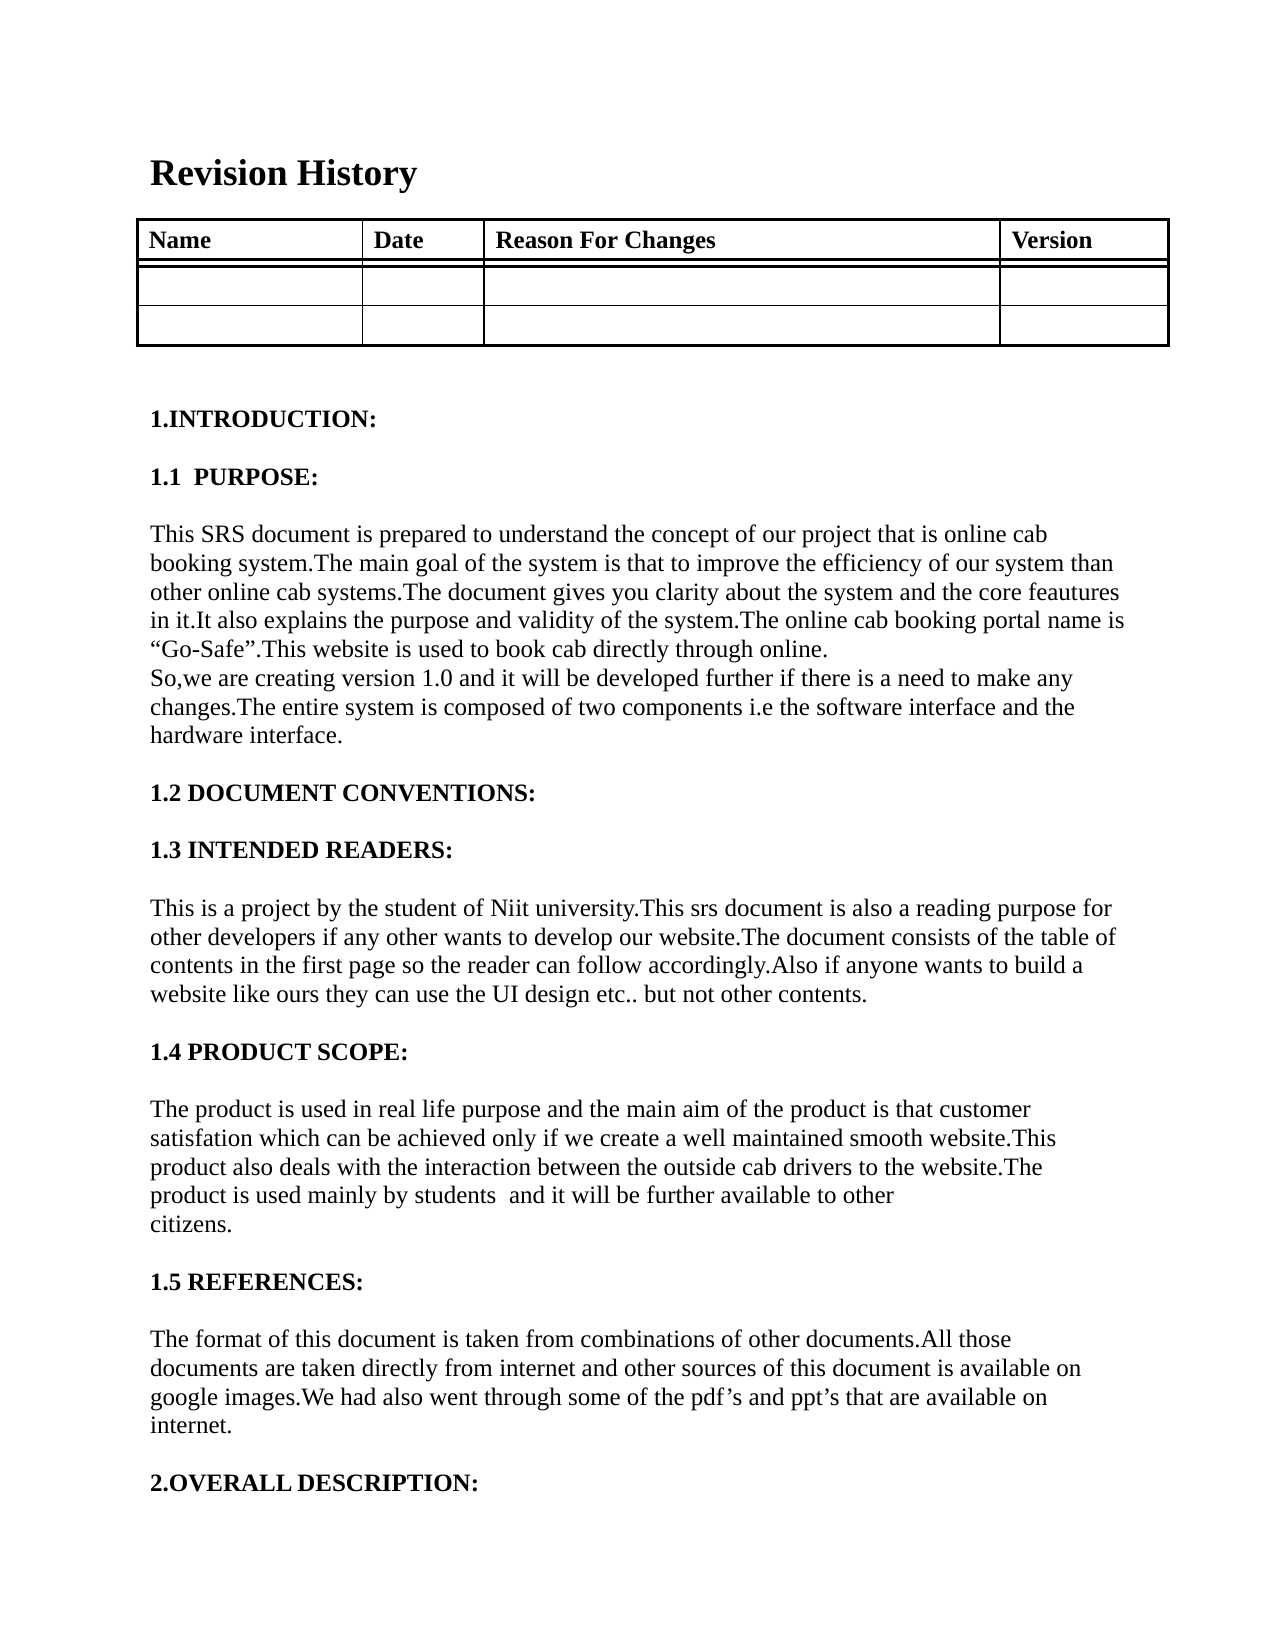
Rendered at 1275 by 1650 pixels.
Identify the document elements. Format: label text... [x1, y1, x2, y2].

text This is a project by the student of Niit university.This srs document is also a reading purpose for other developers if any other wants to develop our website.The document consists of the table of contents in the first page so the reader can follow accordingly.Also if anyone wants to build a website like ours they can use the UI design etc.. but not other contents. [150, 893, 1125, 1008]
text 1.INTRODUCTION: [150, 404, 1125, 433]
text The product is used in real life purpose and the main aim of the product is that customer satisfation which can be achieved only if we create a well maintained smooth website.This product also deals with the interaction between the outside cab drivers to the website.The product is used mainly by students and it will be further available to other [150, 1094, 1125, 1209]
table_header Reason For Changes [485, 221, 999, 258]
text citizens. [150, 1209, 1125, 1238]
text 2.OVERALL DESCRIPTION: [150, 1468, 1125, 1497]
text 1.1 PURPOSE: [150, 462, 1125, 490]
text So,we are creating version 1.0 and it will be developed further if there is a need to make any changes.The entire system is composed of two components i.e the software interface and the hardware interface. [150, 663, 1125, 749]
text This SRS document is prepared to understand the concept of our project that is online cab booking system.The main goal of the system is that to improve the efficiency of our system than other online cab systems.The document gives you clarity about the system and the core feautures in it.It also explains the purpose and validity of the system.The online cab booking portal name is “Go-Safe”.This website is used to book cab directly through online. [150, 519, 1125, 663]
table_cell [363, 261, 483, 265]
text The format of this document is taken from combinations of other documents.All those documents are taken directly from internet and other sources of this document is available on google images.We had also went through some of the pdf’s and ppt’s that are available on internet. [150, 1324, 1125, 1439]
table_cell [485, 261, 999, 265]
table_header Date [363, 221, 483, 258]
table_cell [1001, 306, 1167, 343]
table_cell [485, 268, 999, 305]
table_header Name [139, 221, 362, 258]
text Revision History [150, 150, 1125, 193]
table_cell [1001, 268, 1167, 305]
table_cell [363, 306, 483, 343]
table_cell [139, 261, 362, 265]
text 1.4 PRODUCT SCOPE: [150, 1037, 1125, 1065]
text 1.5 REFERENCES: [150, 1267, 1125, 1295]
table_cell [1001, 261, 1167, 265]
text 1.2 DOCUMENT CONVENTIONS: [150, 778, 1125, 807]
table_cell [363, 268, 483, 305]
table_cell [139, 306, 362, 343]
table_cell [139, 268, 362, 305]
table_header Version [1001, 221, 1167, 258]
table_cell [485, 306, 999, 343]
text 1.3 INTENDED READERS: [150, 835, 1125, 864]
